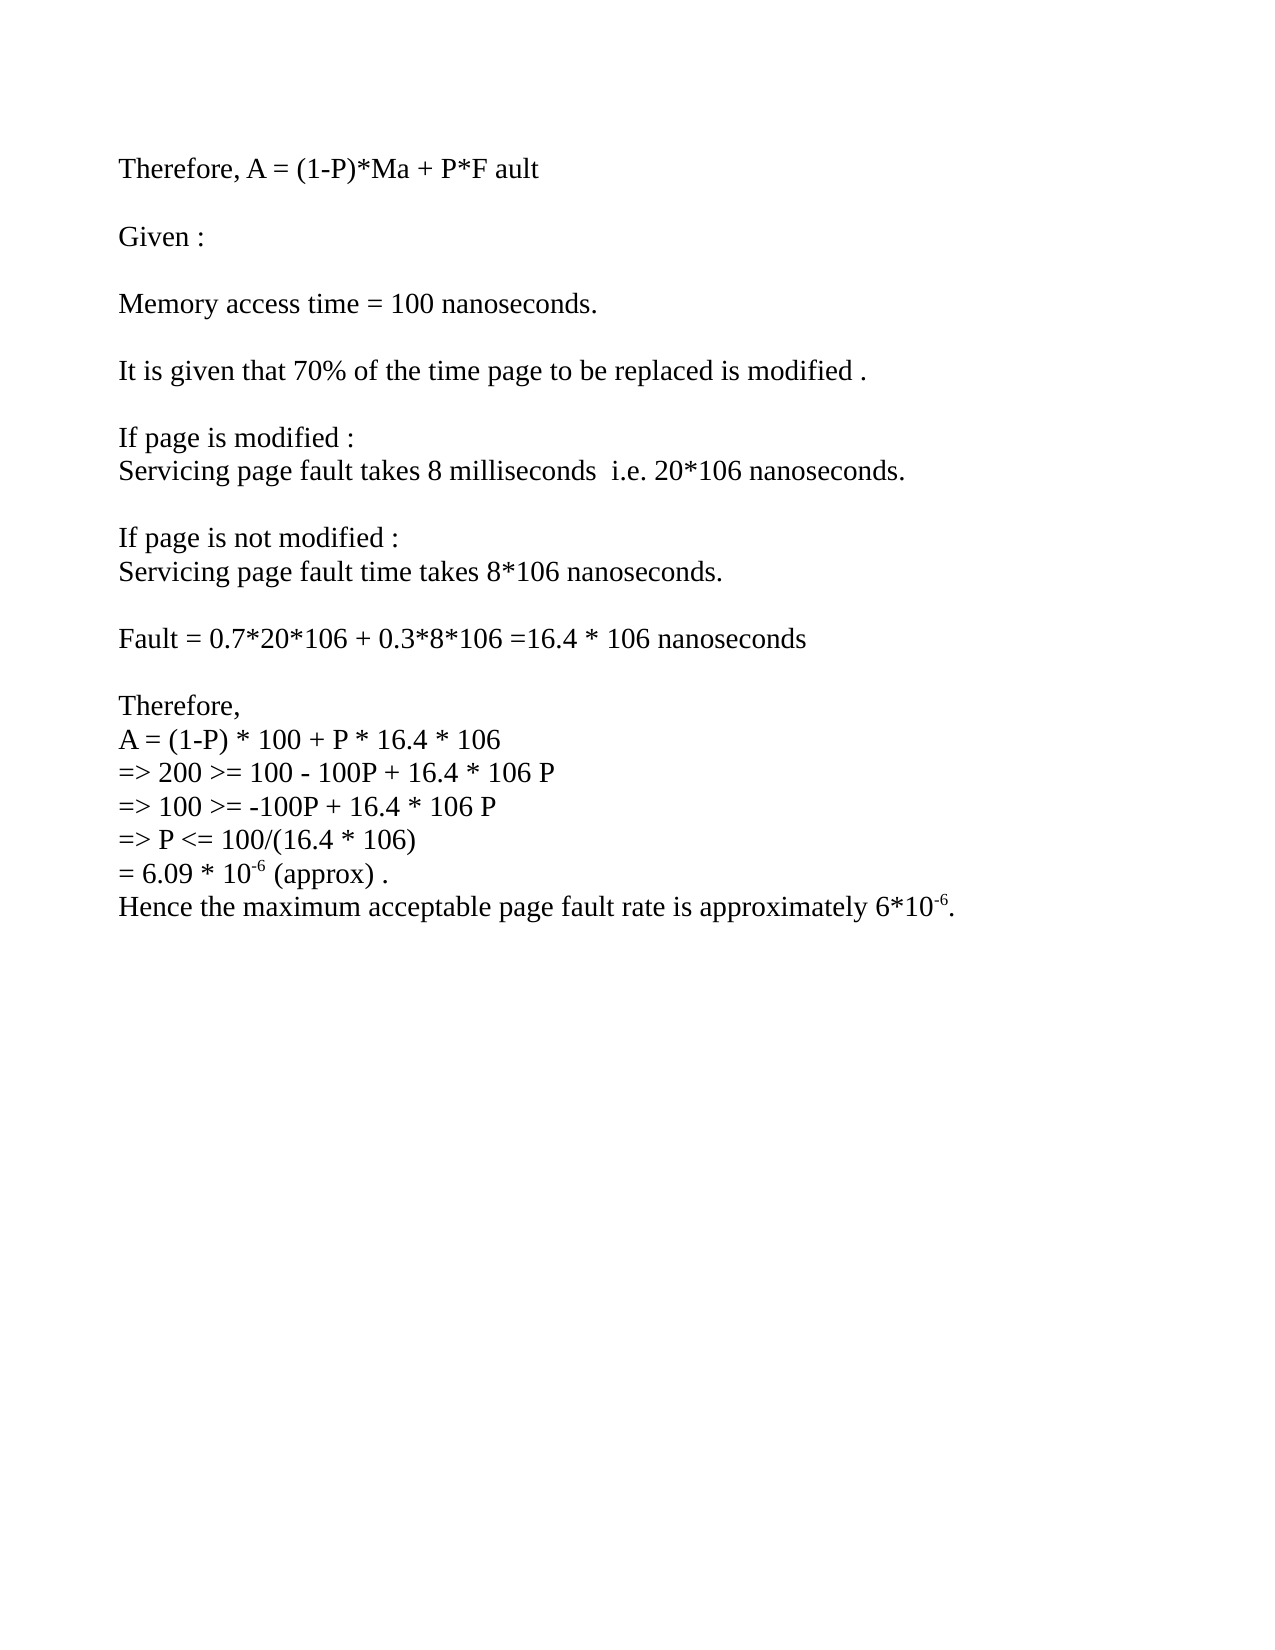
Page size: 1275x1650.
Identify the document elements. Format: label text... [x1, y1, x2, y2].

text => 100 >= -100P + 16.4 * 106 P [118, 789, 1157, 822]
text If page is modified : [118, 420, 1157, 453]
text Therefore, A = (1-P)*Ma + P*F ault [118, 152, 1157, 185]
text A = (1-P) * 100 + P * 16.4 * 106 [118, 722, 1157, 755]
text Hence the maximum acceptable page fault rate is approximately 6*10-6. [118, 889, 1157, 923]
text Fault = 0.7*20*106 + 0.3*8*106 =16.4 * 106 nanoseconds [118, 621, 1157, 655]
text = 6.09 * 10-6 (approx) . [118, 856, 1157, 889]
text => 200 >= 100 - 100P + 16.4 * 106 P [118, 755, 1157, 789]
text Therefore, [118, 688, 1157, 722]
text Servicing page fault time takes 8*106 nanoseconds. [118, 554, 1157, 588]
text Given : [118, 219, 1157, 252]
text It is given that 70% of the time page to be replaced is modified . [118, 353, 1157, 386]
text Memory access time = 100 nanoseconds. [118, 286, 1157, 319]
text If page is not modified : [118, 521, 1157, 554]
text Servicing page fault takes 8 milliseconds i.e. 20*106 nanoseconds. [118, 453, 1157, 487]
text => P <= 100/(16.4 * 106) [118, 822, 1157, 856]
